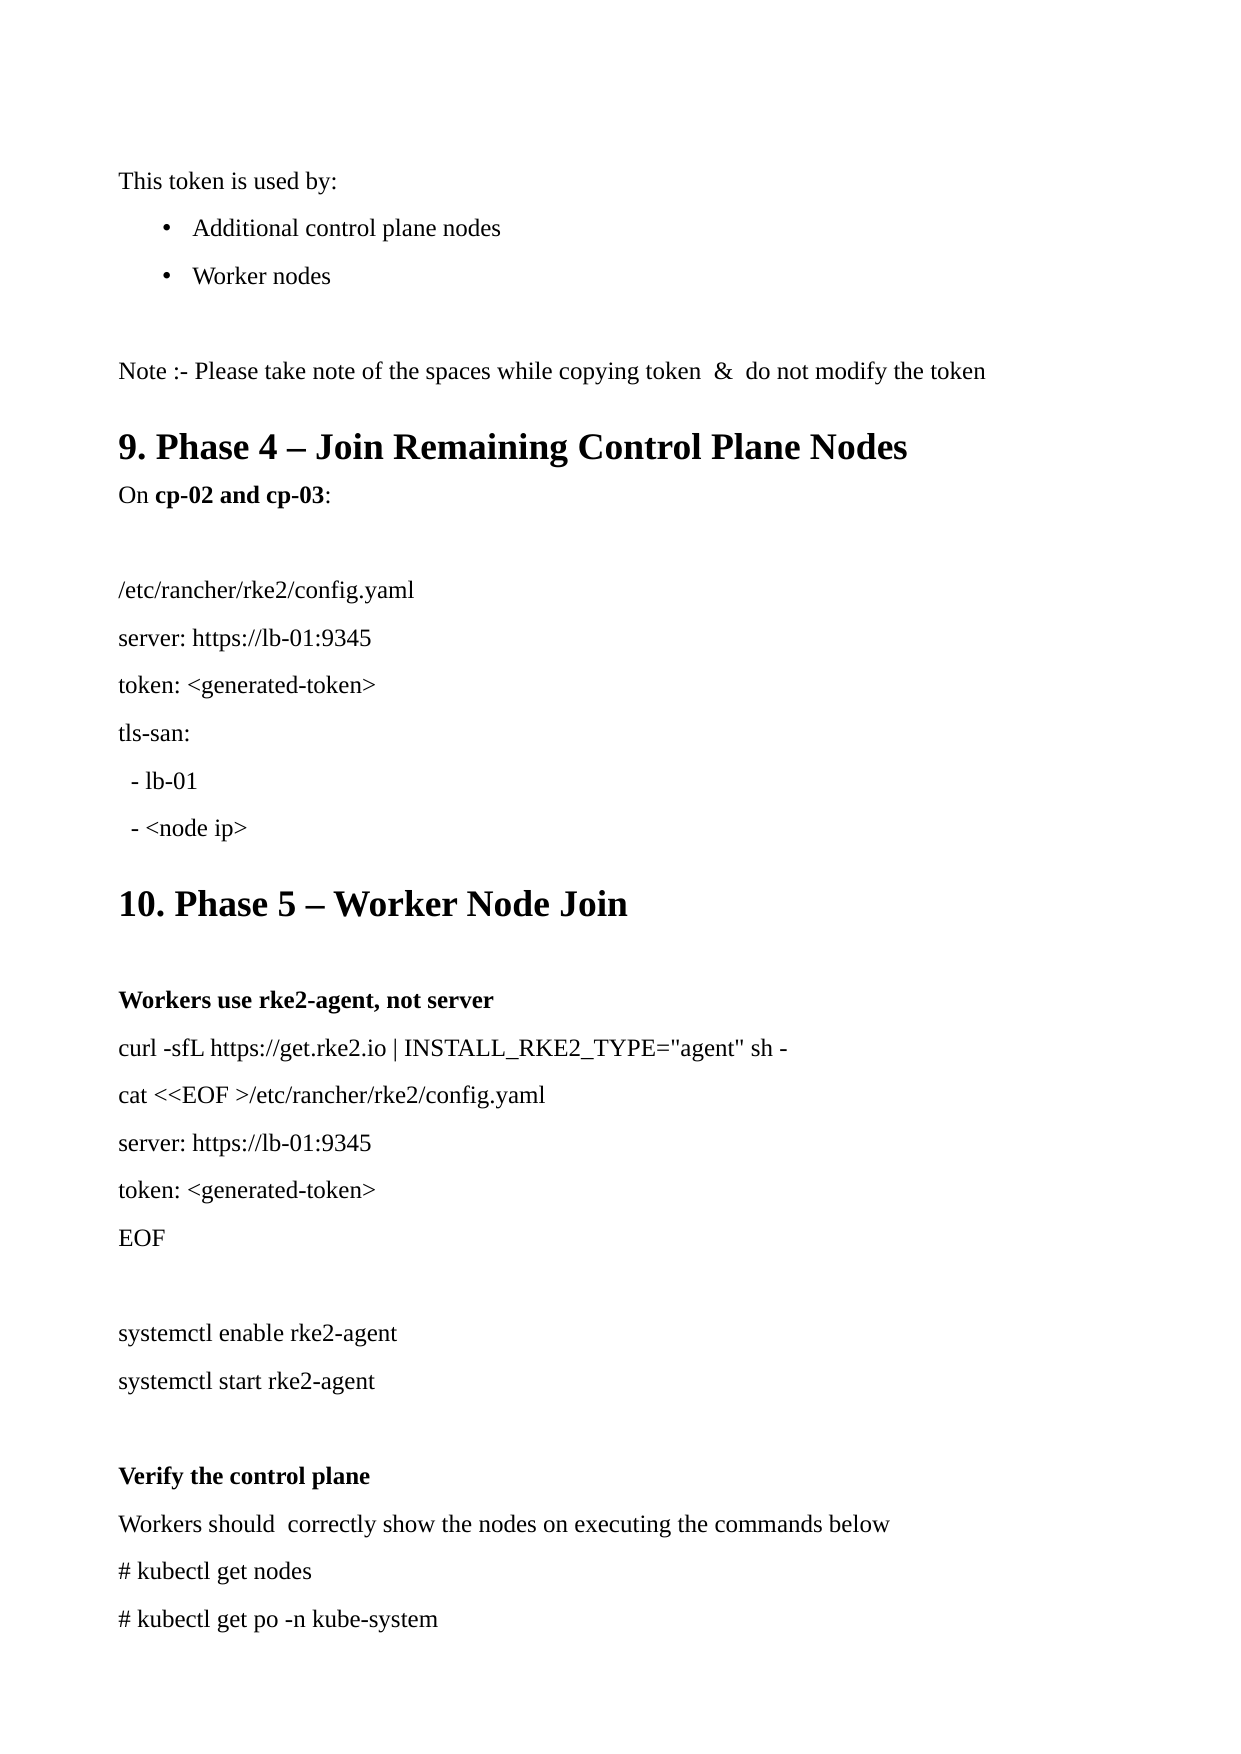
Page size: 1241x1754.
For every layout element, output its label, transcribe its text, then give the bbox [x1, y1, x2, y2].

text curl -sfL https://get.rke2.io | INSTALL_RKE2_TYPE="agent" sh - [118, 1033, 1122, 1061]
text - lb-01 [118, 766, 1122, 794]
text Workers should correctly show the nodes on executing the commands below [118, 1509, 1122, 1537]
subtitle 10. Phase 5 – Worker Node Join [118, 882, 1122, 925]
text # kubectl get nodes [118, 1556, 1122, 1585]
text /etc/rancher/rke2/config.yaml [118, 575, 1122, 604]
text # kubectl get po -n kube-system [118, 1604, 1122, 1633]
list Worker nodes [162, 261, 1122, 290]
text Workers use rke2-agent, not server [118, 985, 1122, 1014]
subtitle 9. Phase 4 – Join Remaining Control Plane Nodes [118, 424, 1122, 468]
text cat <<EOF >/etc/rancher/rke2/config.yaml [118, 1080, 1122, 1109]
text - <node ip> [118, 813, 1122, 842]
text This token is used by: [118, 166, 1122, 194]
text EOF [118, 1223, 1122, 1252]
text token: <generated-token> [118, 1176, 1122, 1204]
text systemctl start rke2-agent [118, 1366, 1122, 1395]
text On cp-02 and cp-03: [118, 480, 1122, 509]
text server: https://lb-01:9345 [118, 1128, 1122, 1157]
text Verify the control plane [118, 1461, 1122, 1490]
text systemctl enable rke2-agent [118, 1318, 1122, 1347]
text server: https://lb-01:9345 [118, 623, 1122, 652]
list Additional control plane nodes [162, 213, 1122, 242]
text token: <generated-token> [118, 671, 1122, 699]
text Note :- Please take note of the spaces while copying token & do not modify the token [118, 356, 1122, 385]
text tls-san: [118, 718, 1122, 747]
